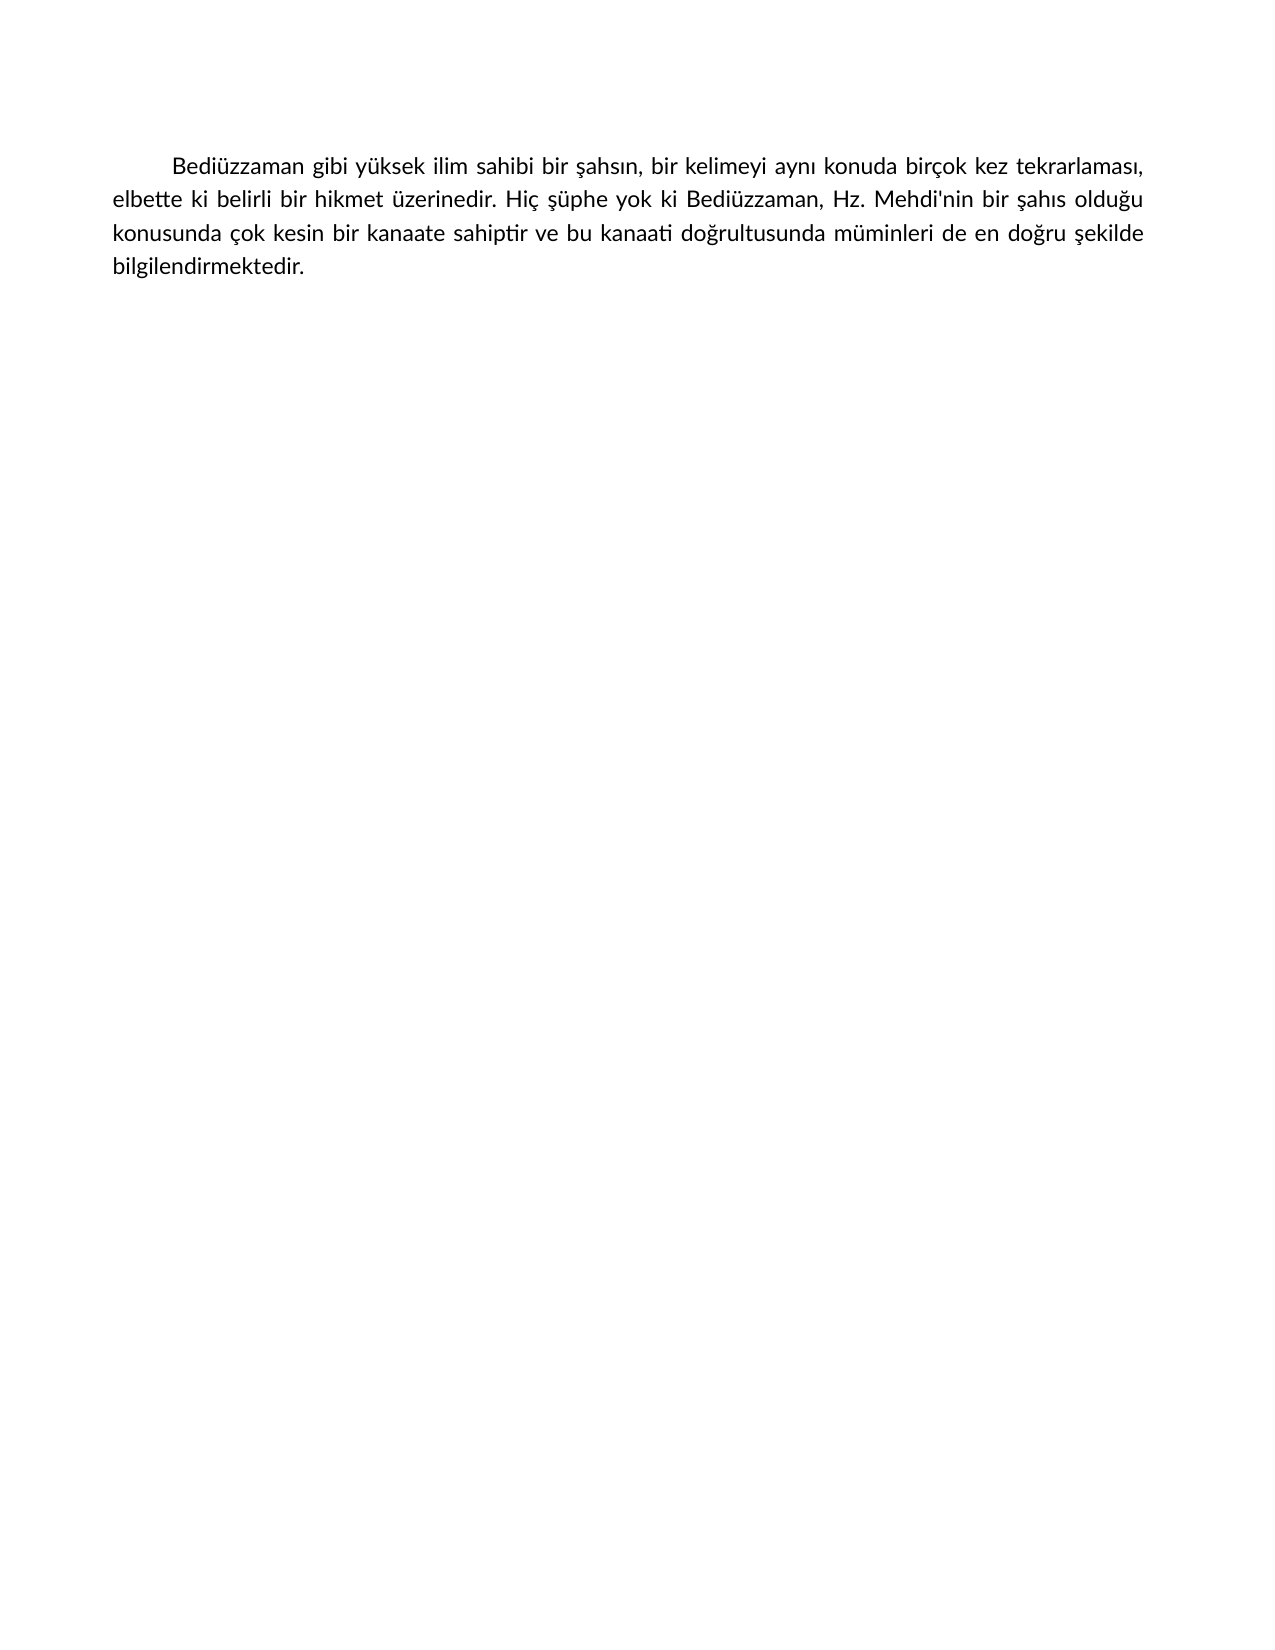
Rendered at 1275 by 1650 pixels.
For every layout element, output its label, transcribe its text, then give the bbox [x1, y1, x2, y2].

text Bediüzzaman gibi yüksek ilim sahibi bir şahsın, bir kelimeyi aynı konuda birçok kez tekrarlaması, elbette ki belirli bir hikmet üzerinedir. Hiç şüphe yok ki Bediüzzaman, Hz. Mehdi'nin bir şahıs olduğu konusunda çok kesin bir kanaate sahiptir ve bu kanaati doğrultusunda müminleri de en doğru şekilde bilgilendirmektedir. [112, 148, 1145, 281]
